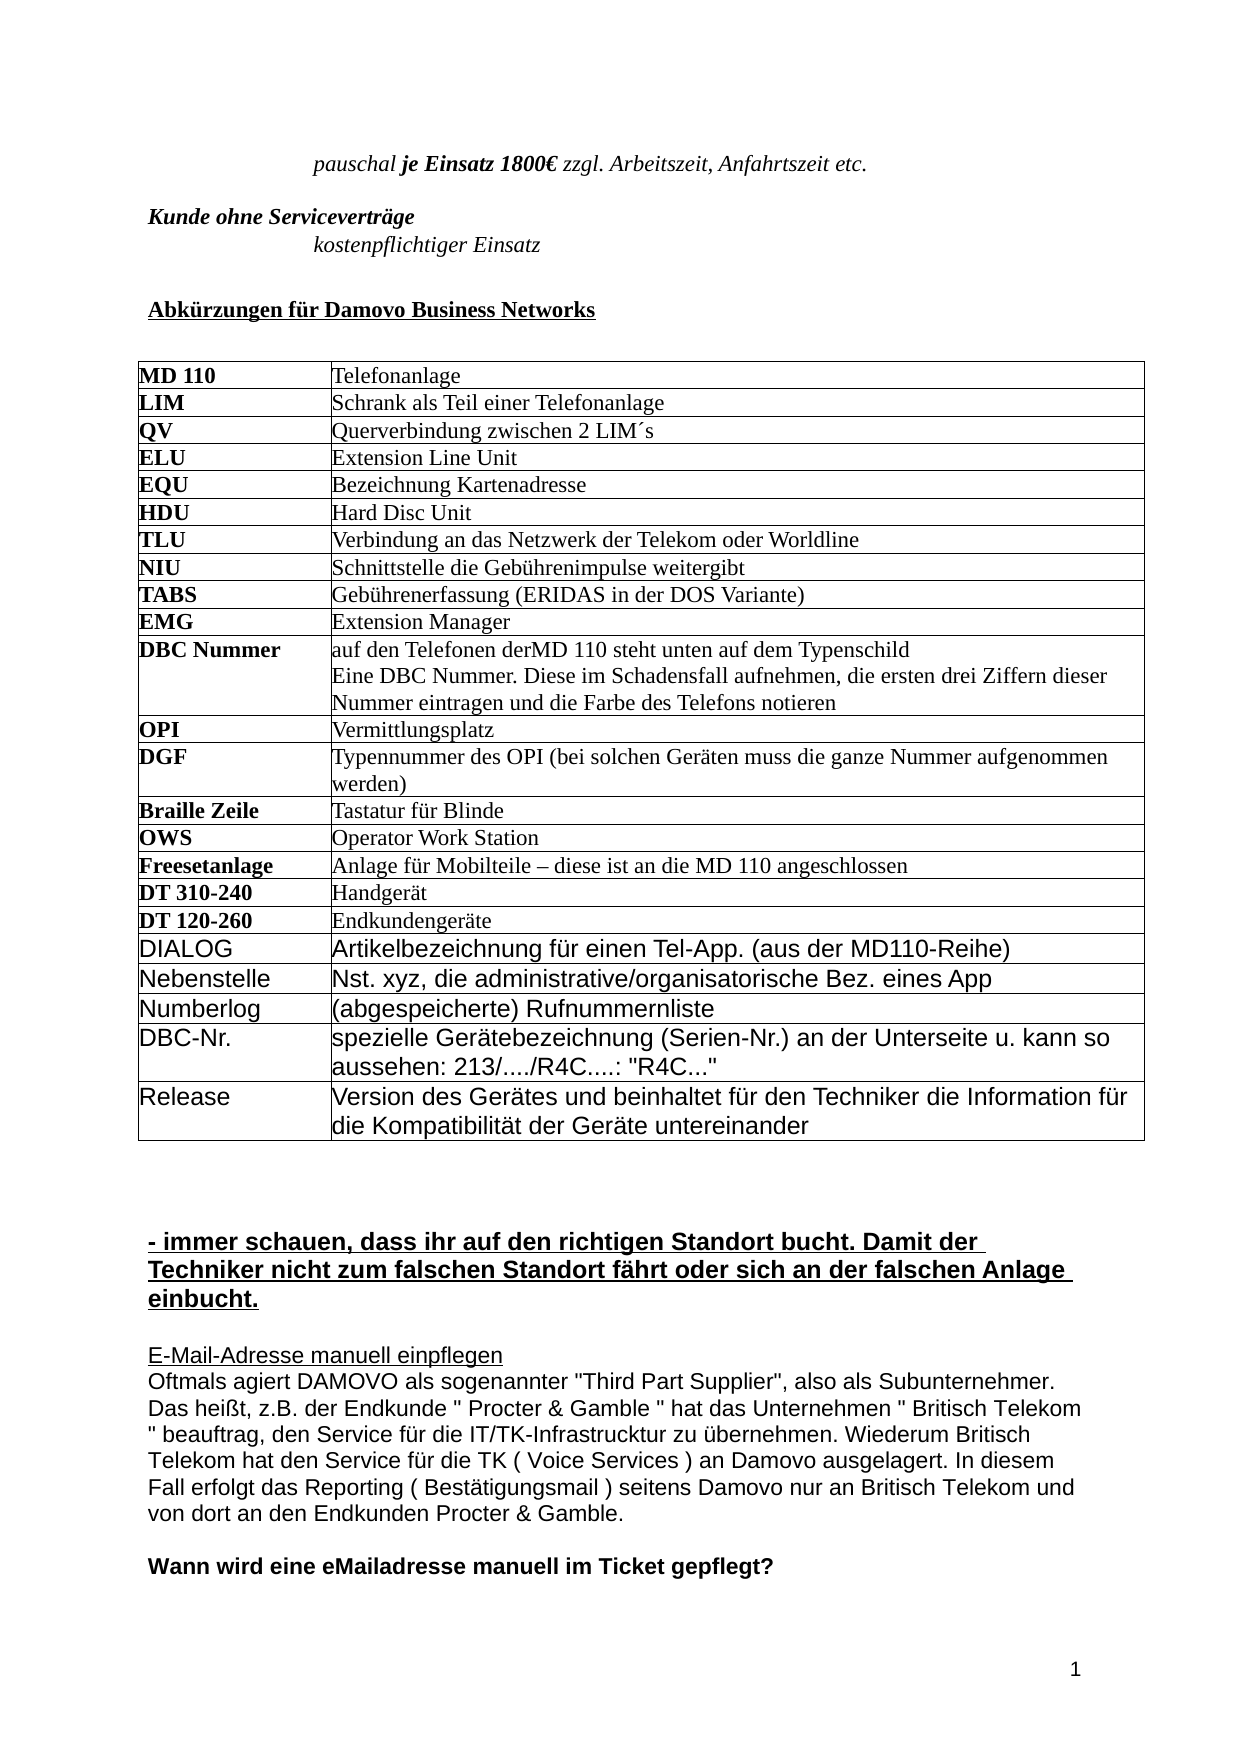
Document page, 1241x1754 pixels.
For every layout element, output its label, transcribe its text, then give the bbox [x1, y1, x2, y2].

table_cell LIM [139, 389, 331, 416]
table_cell Vermittlungsplatz [332, 716, 1144, 742]
table_cell DBC Nummer [139, 636, 331, 715]
table_cell (abgespeicherte) Rufnummernliste [332, 994, 1144, 1022]
table_header MD 110 [139, 362, 331, 388]
table_cell HDU [139, 499, 331, 525]
table_cell Nebenstelle [139, 964, 331, 993]
table_cell DBC-Nr. [139, 1024, 331, 1081]
table_cell NIU [139, 554, 331, 580]
table_cell Artikelbezeichnung für einen Tel-App. (aus der MD110-Reihe) [332, 934, 1144, 963]
table_cell Verbindung an das Netzwerk der Telekom oder Worldline [332, 526, 1144, 553]
table_cell QV [139, 417, 331, 443]
table_cell Release [139, 1082, 331, 1139]
table_cell Braille Zeile [139, 797, 331, 823]
text Abkürzungen für Damovo Business Networks [148, 296, 1093, 322]
table_cell Anlage für Mobilteile – diese ist an die MD 110 angeschlossen [332, 852, 1144, 878]
table_cell TABS [139, 581, 331, 607]
table_cell DGF [139, 743, 331, 796]
table_cell Endkundengeräte [332, 907, 1144, 933]
table_cell EQU [139, 471, 331, 498]
text E-Mail-Adresse manuell einpflegen [148, 1342, 1093, 1368]
table_cell Nst. xyz, die administrative/organisatorische Bez. eines App [332, 964, 1144, 993]
table_cell Gebührenerfassung (ERIDAS in der DOS Variante) [332, 581, 1144, 607]
table_cell Handgerät [332, 879, 1144, 906]
table_cell Querverbindung zwischen 2 LIM´s [332, 417, 1144, 443]
table_cell Tastatur für Blinde [332, 797, 1144, 823]
text - immer schauen, dass ihr auf den richtigen Standort bucht. Damit der Techniker nicht zum falschen Standort fährt oder sich an der falschen Anlage einbucht. [148, 1227, 1093, 1313]
table_cell ELU [139, 444, 331, 470]
table_cell DIALOG [139, 934, 331, 963]
table_cell DT 120-260 [139, 907, 331, 933]
table_cell spezielle Gerätebezeichnung (Serien-Nr.) an der Unterseite u. kann so aussehen: 213/..../R4C....: "R4C..." [332, 1024, 1144, 1081]
list kostenpflichtiger Einsatz [276, 229, 1093, 258]
table_cell Schrank als Teil einer Telefonanlage [332, 389, 1144, 416]
text Oftmals agiert DAMOVO als sogenannter "Third Part Supplier", also als Subunternehmer. Das heißt, z.B. der Endkunde " Procter & Gamble " hat das Unternehmen " Britisch Telekom " beauftrag, den Service für die IT/TK-Infrastrucktur zu übernehmen. Wiederum Britisch Telekom hat den Service für die TK ( Voice Services ) an Damovo ausgelagert. In diesem Fall erfolgt das Reporting ( Bestätigungsmail ) seitens Damovo nur an Britisch Telekom und von dort an den Endkunden Procter & Gamble. [148, 1368, 1093, 1526]
table_cell Extension Manager [332, 609, 1144, 635]
text Wann wird eine eMailadresse manuell im Ticket gepflegt? [148, 1553, 1093, 1579]
table_cell Freesetanlage [139, 852, 331, 878]
table_cell Schnittstelle die Gebührenimpulse weitergibt [332, 554, 1144, 580]
table_cell Operator Work Station [332, 825, 1144, 851]
table_cell auf den Telefonen derMD 110 steht unten auf dem Typenschild Eine DBC Nummer. Diese im Schadensfall aufnehmen, die ersten drei Ziffern dieser Nummer eintragen und die Farbe des Telefons notieren [332, 636, 1144, 715]
table_cell EMG [139, 609, 331, 635]
table_cell TLU [139, 526, 331, 553]
list pauschal je Einsatz 1800€ zzgl. Arbeitszeit, Anfahrtszeit etc. [276, 148, 1093, 176]
table_cell Hard Disc Unit [332, 499, 1144, 525]
table_cell Extension Line Unit [332, 444, 1144, 470]
list Kunde ohne Serviceverträge [148, 203, 1093, 229]
table_cell OPI [139, 716, 331, 742]
table_cell Version des Gerätes und beinhaltet für den Techniker die Information für die Kompatibilität der Geräte untereinander [332, 1082, 1144, 1139]
table_header Telefonanlage [332, 362, 1144, 388]
table_cell DT 310-240 [139, 879, 331, 906]
table_cell Numberlog [139, 994, 331, 1022]
table_cell Bezeichnung Kartenadresse [332, 471, 1144, 498]
table_cell Typennummer des OPI (bei solchen Geräten muss die ganze Nummer aufgenommen werden) [332, 743, 1144, 796]
table_cell OWS [139, 825, 331, 851]
